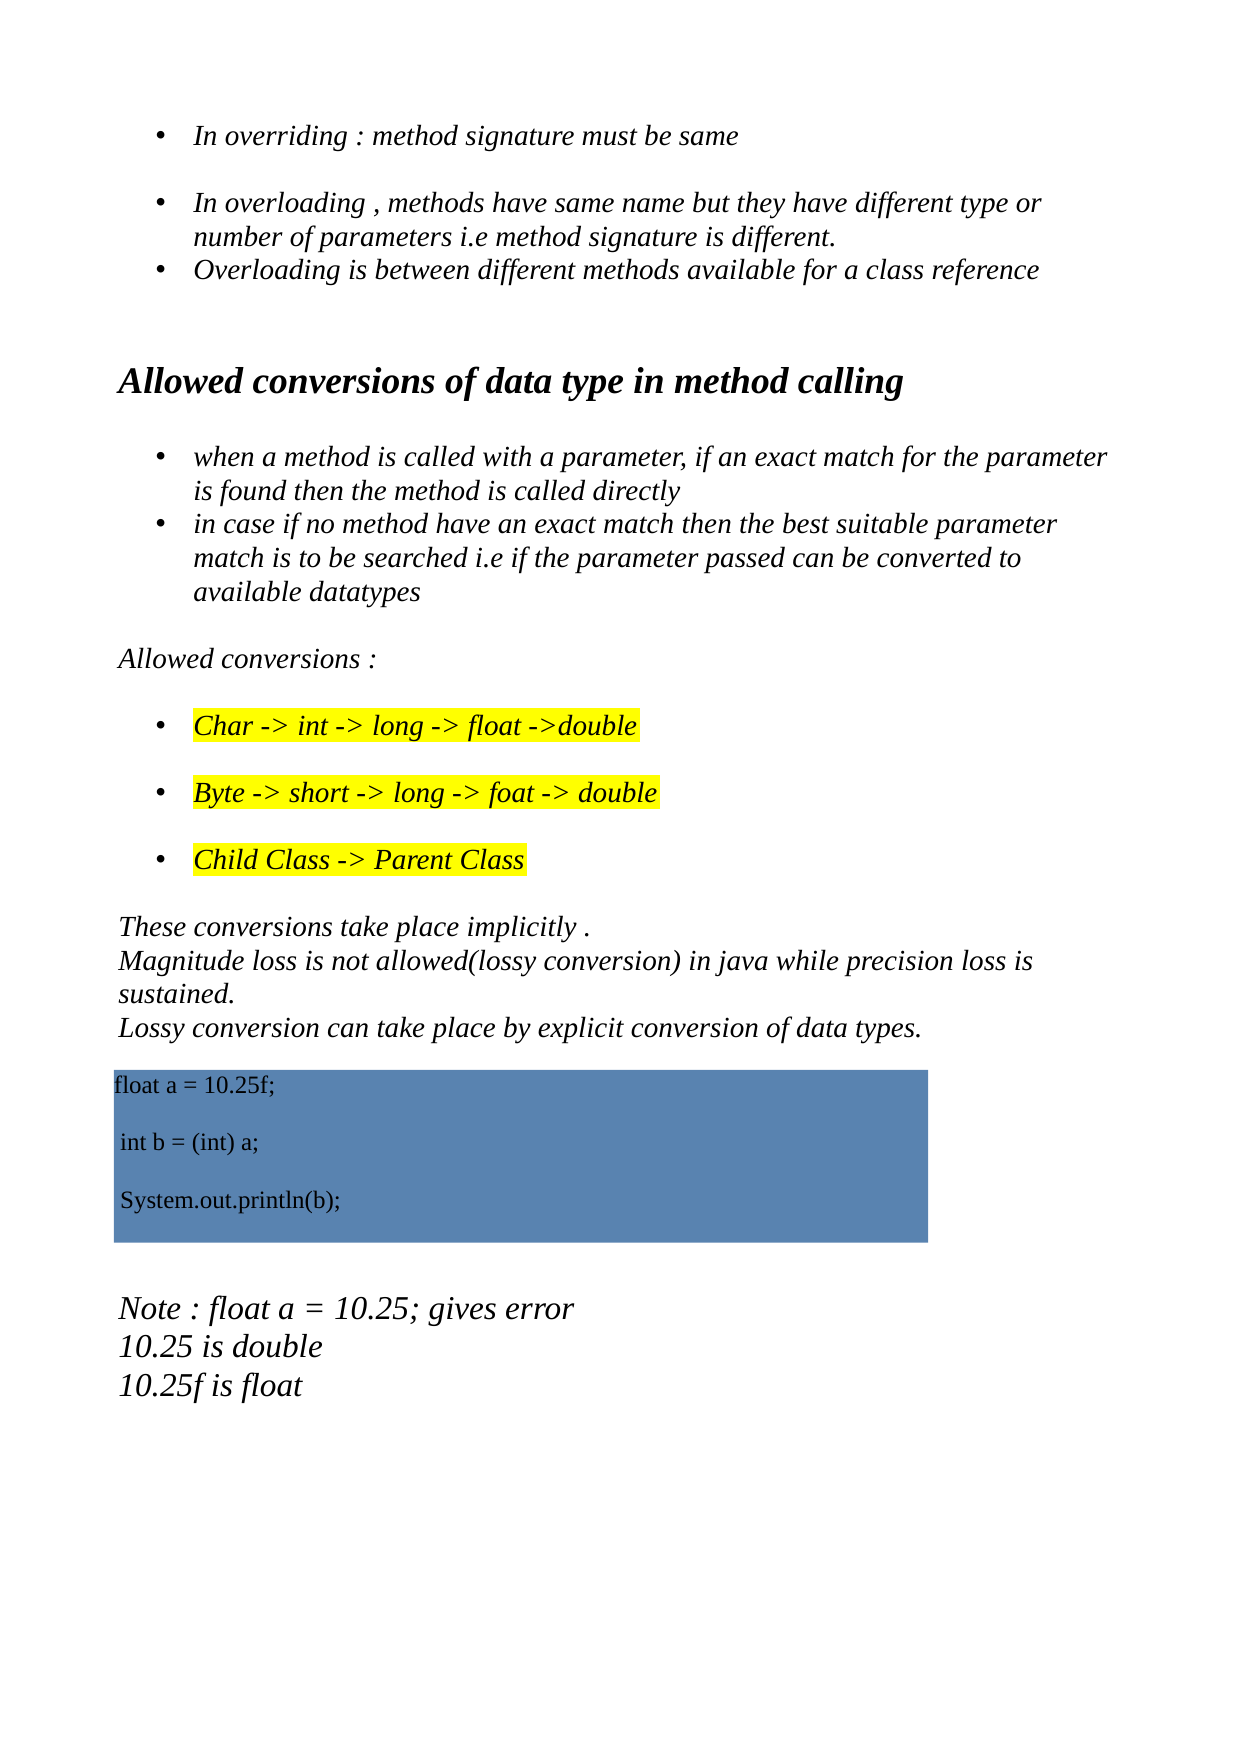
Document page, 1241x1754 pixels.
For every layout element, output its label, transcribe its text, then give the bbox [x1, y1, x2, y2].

list Child Class -> Parent Class [156, 842, 1122, 876]
text 10.25 is double [118, 1326, 1122, 1365]
text Lossy conversion can take place by explicit conversion of data types. [118, 1010, 1122, 1044]
text These conversions take place implicitly . [118, 909, 1122, 943]
text Note : float a = 10.25; gives error [118, 1288, 1122, 1326]
list Overloading is between different methods available for a class reference [156, 252, 1122, 286]
list when a method is called with a parameter, if an exact match for the parameter is found then the method is called directly [156, 439, 1122, 507]
text Allowed conversions of data type in method calling [118, 358, 1122, 401]
list Char -> int -> long -> float ->double [156, 708, 1122, 742]
list in case if no method have an exact match then the best suitable parameter match is to be searched i.e if the parameter passed can be converted to available datatypes [156, 507, 1122, 607]
text Magnitude loss is not allowed(lossy conversion) in java while precision loss is sustained. [118, 943, 1122, 1010]
list In overriding : method signature must be same [156, 118, 1122, 152]
text Allowed conversions : [118, 641, 1122, 674]
list In overloading , methods have same name but they have different type or number of parameters i.e method signature is different. [156, 185, 1122, 252]
list Byte -> short -> long -> foat -> double [156, 775, 1122, 809]
text 10.25f is float [118, 1365, 1122, 1403]
